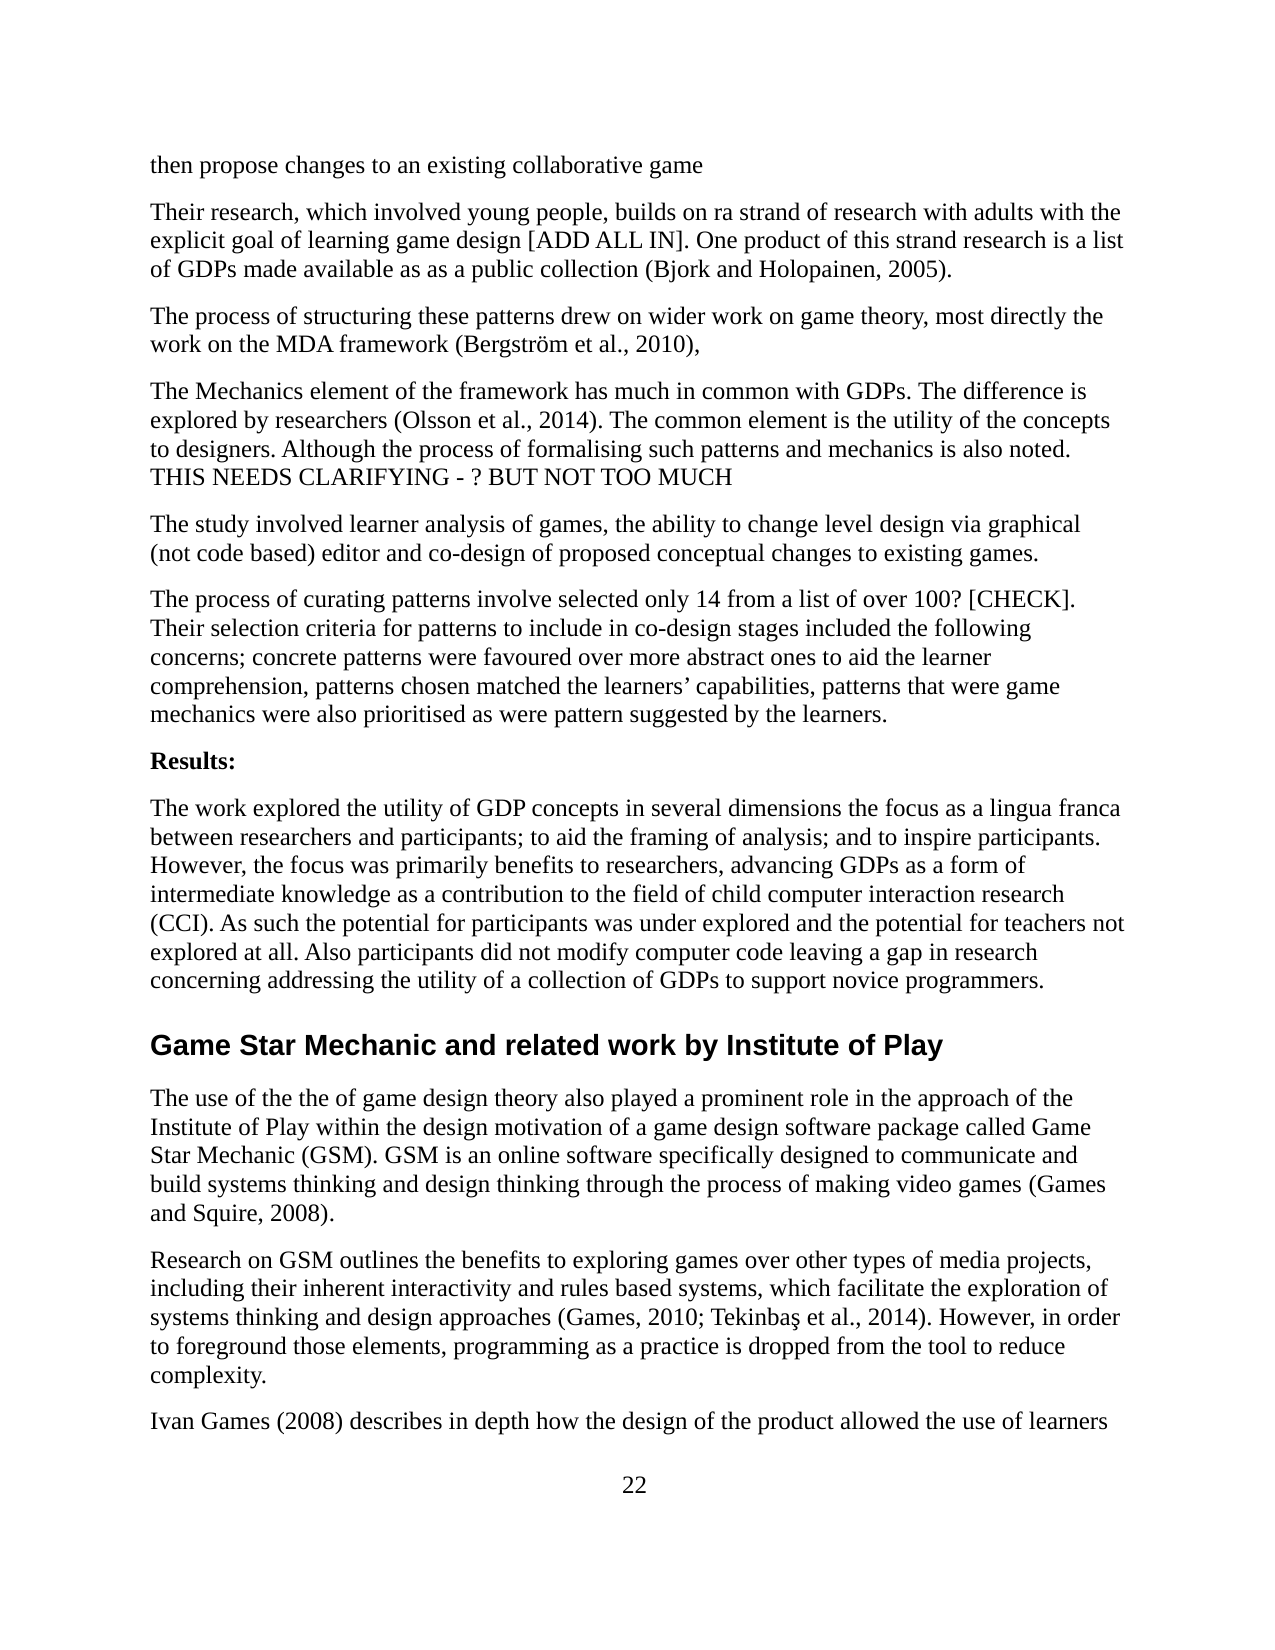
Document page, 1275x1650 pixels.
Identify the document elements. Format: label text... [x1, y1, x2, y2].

text then propose changes to an existing collaborative game [150, 150, 1125, 179]
text Ivan Games (2008) describes in depth how the design of the product allowed the use of learners [150, 1406, 1125, 1435]
text The process of structuring these patterns drew on wider work on game theory, most directly the work on the MDA framework (Bergström et al., 2010), [150, 301, 1125, 358]
text The use of the the of game design theory also played a prominent role in the approach of the Institute of Play within the design motivation of a game design software package called Game Star Mechanic (GSM). GSM is an online software specifically designed to communicate and build systems thinking and design thinking through the process of making video games (Games and Squire, 2008). [150, 1083, 1125, 1227]
text The work explored the utility of GDP concepts in several dimensions the focus as a lingua franca between researchers and participants; to aid the framing of analysis; and to inspire participants. However, the focus was primarily benefits to researchers, advancing GDPs as a form of intermediate knowledge as a contribution to the field of child computer interaction research (CCI). As such the potential for participants was under explored and the potential for teachers not explored at all. Also participants did not modify computer code leaving a gap in research concerning addressing the utility of a collection of GDPs to support novice programmers. [150, 793, 1125, 994]
text The Mechanics element of the framework has much in common with GDPs. The difference is explored by researchers (Olsson et al., 2014). The common element is the utility of the concepts to designers. Although the process of formalising such patterns and mechanics is also noted. THIS NEEDS CLARIFYING - ? BUT NOT TOO MUCH [150, 376, 1125, 491]
text Their research, which involved young people, builds on ra strand of research with adults with the explicit goal of learning game design [ADD ALL IN]. One product of this strand research is a list of GDPs made available as as a public collection (Bjork and Holopainen, 2005). [150, 197, 1125, 283]
text Research on GSM outlines the benefits to exploring games over other types of media projects, including their inherent interactivity and rules based systems, which facilitate the exploration of systems thinking and design approaches (Games, 2010; Tekinbaş et al., 2014). However, in order to foreground those elements, programming as a practice is dropped from the tool to reduce complexity. [150, 1245, 1125, 1388]
text Results: [150, 746, 1125, 775]
subtitle Game Star Mechanic and related work by Institute of Play [150, 1028, 1125, 1062]
text The study involved learner analysis of games, the ability to change level design via graphical (not code based) editor and co-design of proposed conceptual changes to existing games. [150, 509, 1125, 567]
text The process of curating patterns involve selected only 14 from a list of over 100? [CHECK]. Their selection criteria for patterns to include in co-design stages included the following concerns; concrete patterns were favoured over more abstract ones to aid the learner comprehension, patterns chosen matched the learners’ capabilities, patterns that were game mechanics were also prioritised as were pattern suggested by the learners. [150, 584, 1125, 728]
